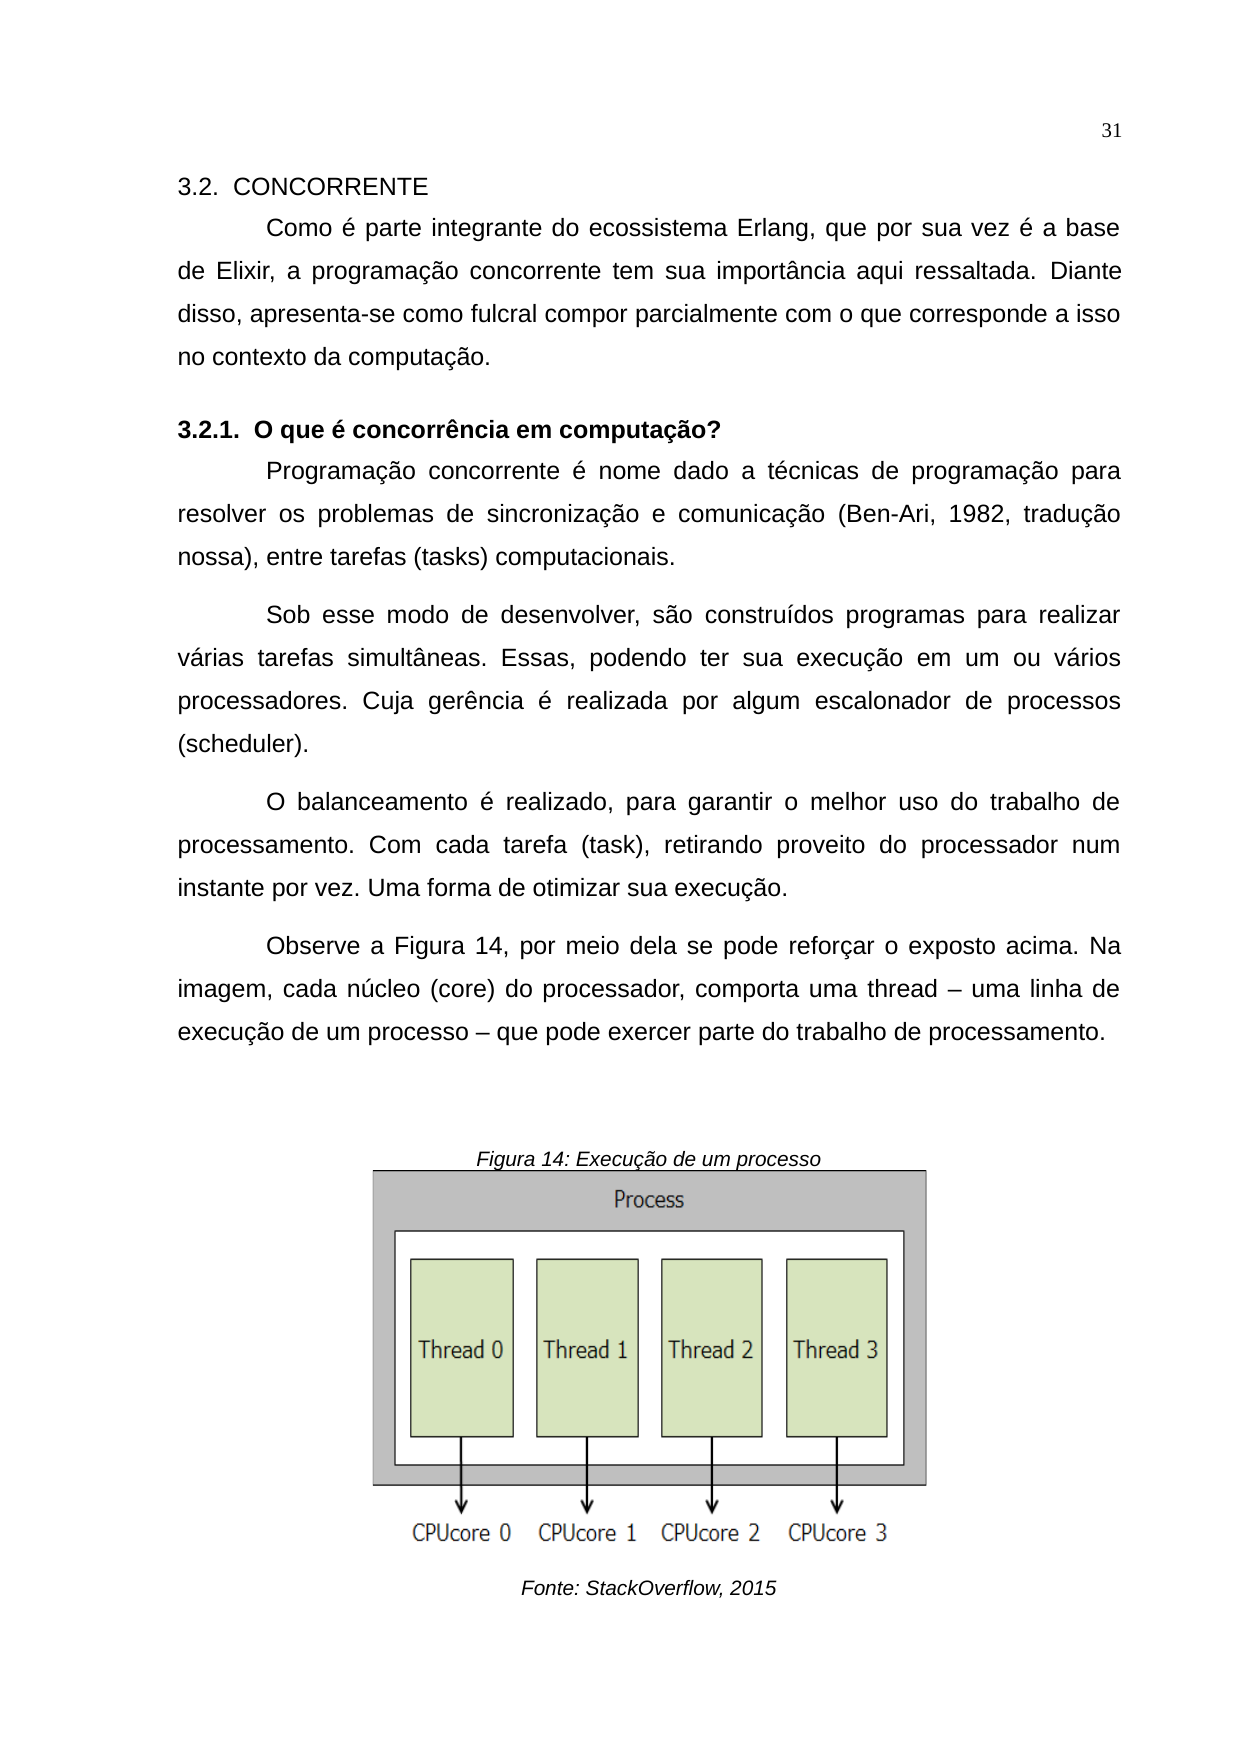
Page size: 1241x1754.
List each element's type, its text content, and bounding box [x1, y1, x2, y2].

text Observe a Figura 14, por meio dela se pode reforçar o exposto acima. Na imagem, cada núcleo (core) do processador, comporta uma thread – uma linha de execução de um processo – que pode exercer parte do trabalho de processamento. [177, 931, 1122, 1046]
subtitle Concorrente [177, 172, 1122, 200]
text Como é parte integrante do ecossistema Erlang, que por sua vez é a base de Elixir, a programação concorrente tem sua importância aqui ressaltada. Diante disso, apresenta-se como fulcral compor parcialmente com o que corresponde a isso no contexto da computação. [177, 213, 1122, 371]
subtitle O que é concorrência em computação? [177, 414, 1122, 443]
text Programação concorrente é nome dado a técnicas de programação para resolver os problemas de sincronização e comunicação (Ben-Ari, 1982, tradução nossa), entre tarefas (tasks) computacionais. [177, 456, 1122, 571]
text Figura 14: Execução de um processo [373, 1146, 926, 1170]
text Fonte: StackOverflow, 2015 [373, 1564, 926, 1600]
text O balanceamento é realizado, para garantir o melhor uso do trabalho de processamento. Com cada tarefa (task), retirando proveito do processador num instante por vez. Uma forma de otimizar sua execução. [177, 787, 1122, 902]
picture [372, 1170, 927, 1564]
text Sob esse modo de desenvolver, são construídos programas para realizar várias tarefas simultâneas. Essas, podendo ter sua execução em um ou vários processadores. Cuja gerência é realizada por algum escalonador de processos (scheduler). [177, 600, 1122, 758]
